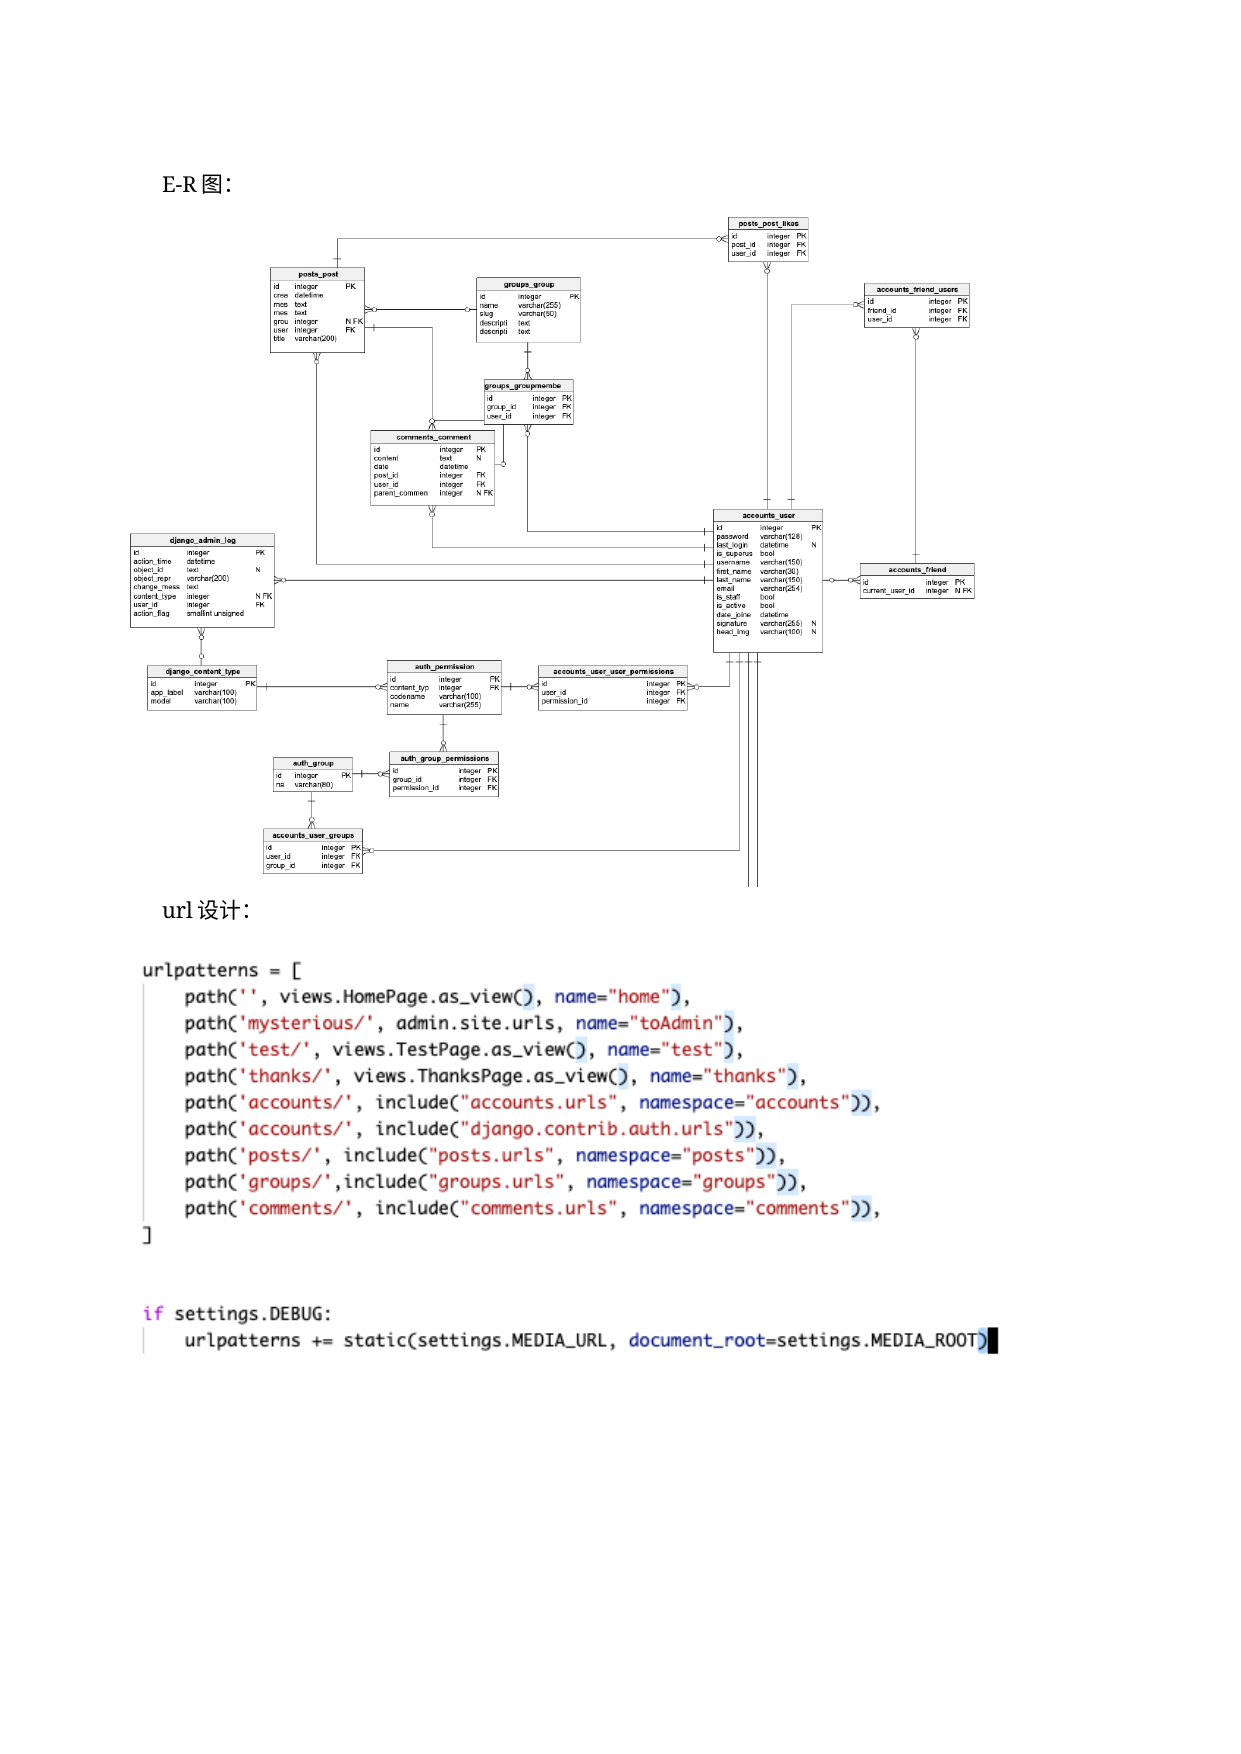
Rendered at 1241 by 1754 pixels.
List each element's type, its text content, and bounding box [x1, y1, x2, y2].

text url设计： [118, 893, 1122, 924]
text E-R图： [118, 167, 1122, 198]
